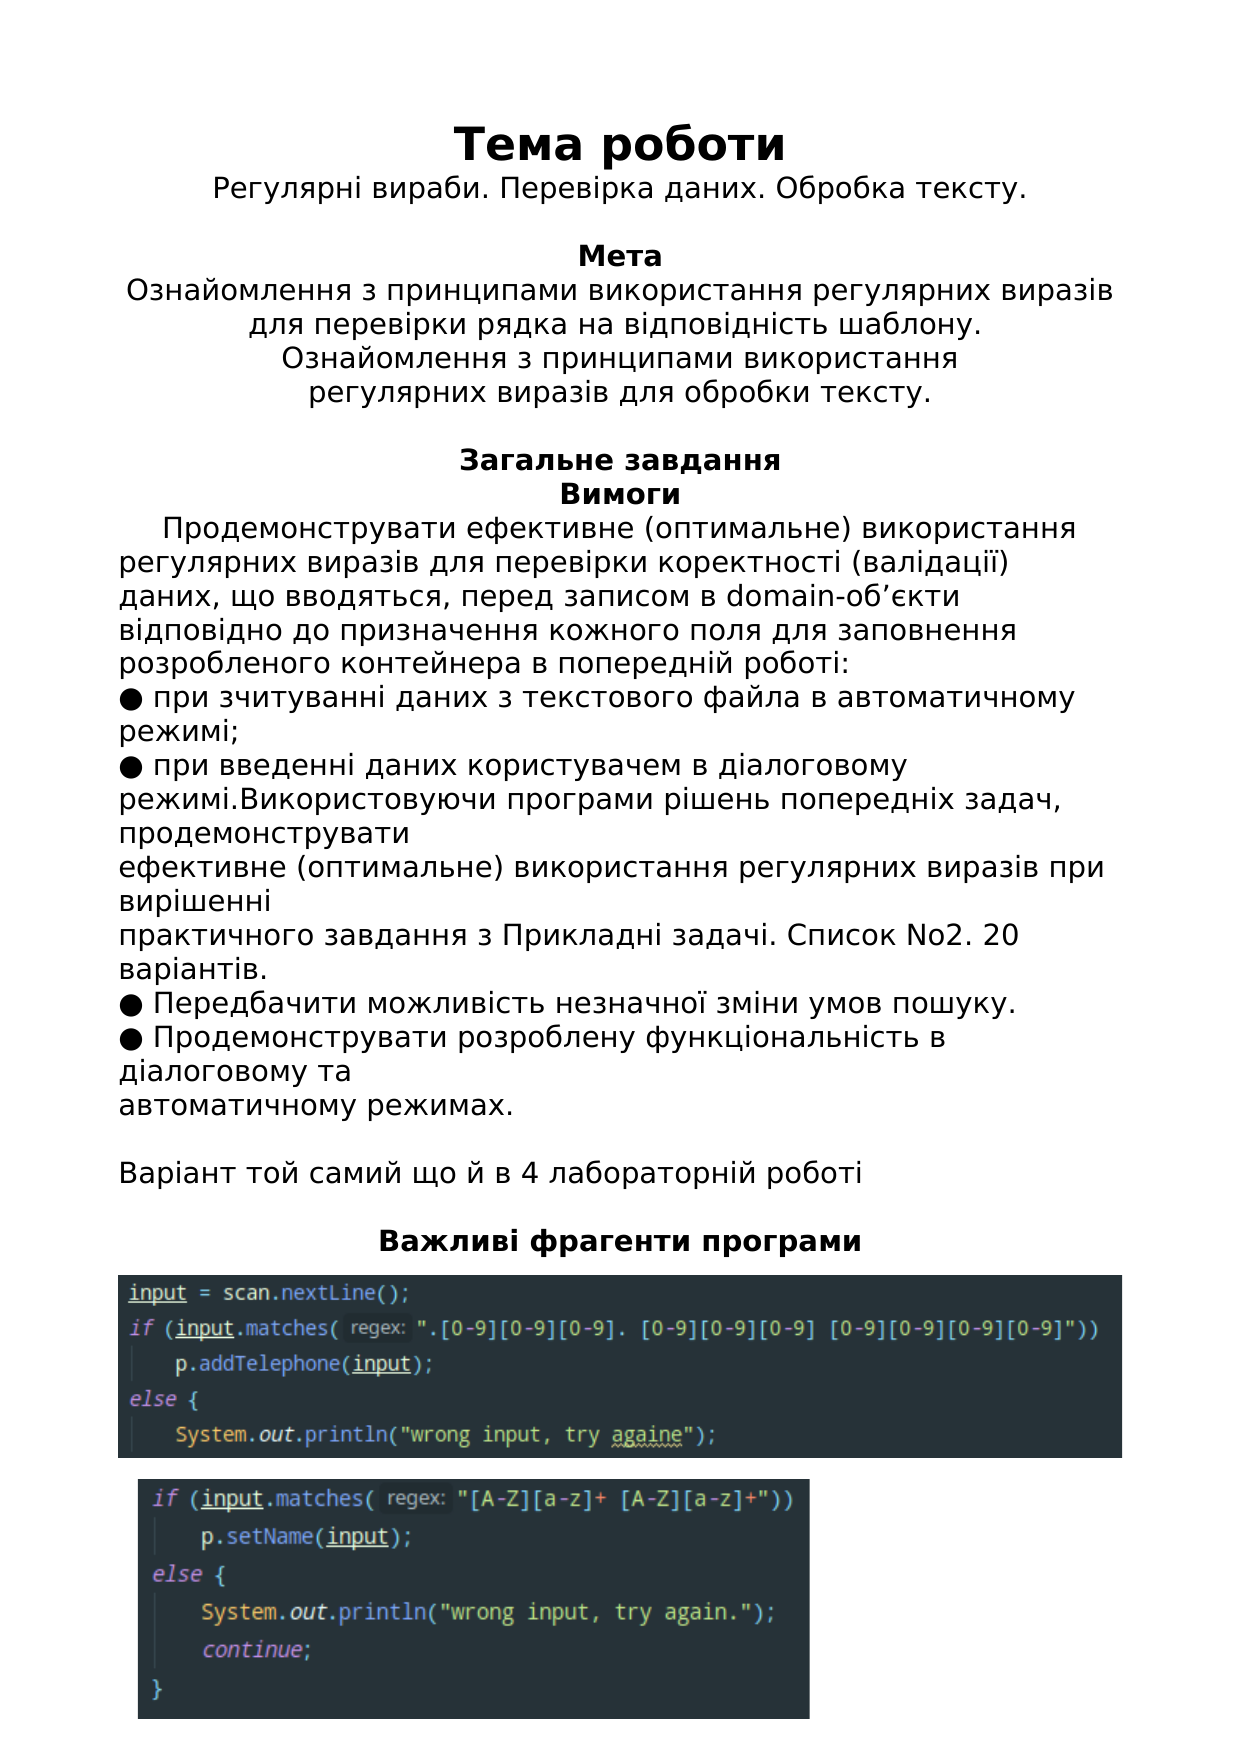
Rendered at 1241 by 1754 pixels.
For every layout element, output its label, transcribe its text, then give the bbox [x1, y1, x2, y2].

text ● при зчитуванні даних з текстового файла в автоматичному режимі; [118, 681, 1122, 749]
text Регулярні вираби. Перевірка даних. Обробка тексту. [118, 171, 1122, 205]
text ● при введенні даних користувачем в діалоговому режимі.Використовуючи програми рішень попередніх задач, продемонструвати [118, 749, 1122, 851]
text ● Продемонструвати розроблену функціональність в діалоговому та [118, 1020, 1122, 1088]
text Вимоги [118, 477, 1122, 511]
text практичного завдання з Прикладні задачі. Список No2. 20 варіантів. [118, 918, 1122, 986]
text Тема роботи [118, 118, 1122, 171]
text регулярних виразів для обробки тексту. [118, 375, 1122, 409]
text Мета [118, 239, 1122, 273]
text ефективне (оптимальне) використання регулярних виразів при вирішенні [118, 851, 1122, 918]
text Ознайомлення з принципами використання [118, 341, 1122, 375]
text ● Передбачити можливість незначної зміни умов пошуку. [118, 986, 1122, 1020]
text Важливі фрагенти програми [118, 1224, 1122, 1258]
text розробленого контейнера в попередній роботі: [118, 647, 1122, 681]
picture [137, 1479, 810, 1719]
picture [118, 1275, 1123, 1458]
text Ознайомлення з принципами використання регулярних виразів для перевірки рядка на відповідність шаблону. [118, 273, 1122, 341]
text Продемонструвати ефективне (оптимальне) використання регулярних виразів для перевірки коректності (валідації) даних, що вводяться, перед записом в domain-об’єкти відповідно до призначення кожного поля для заповнення [118, 511, 1122, 647]
text автоматичному режимах. [118, 1088, 1122, 1122]
text Загальне завдання [118, 443, 1122, 477]
text Варіант той самий що й в 4 лабораторній роботі [118, 1156, 1122, 1190]
